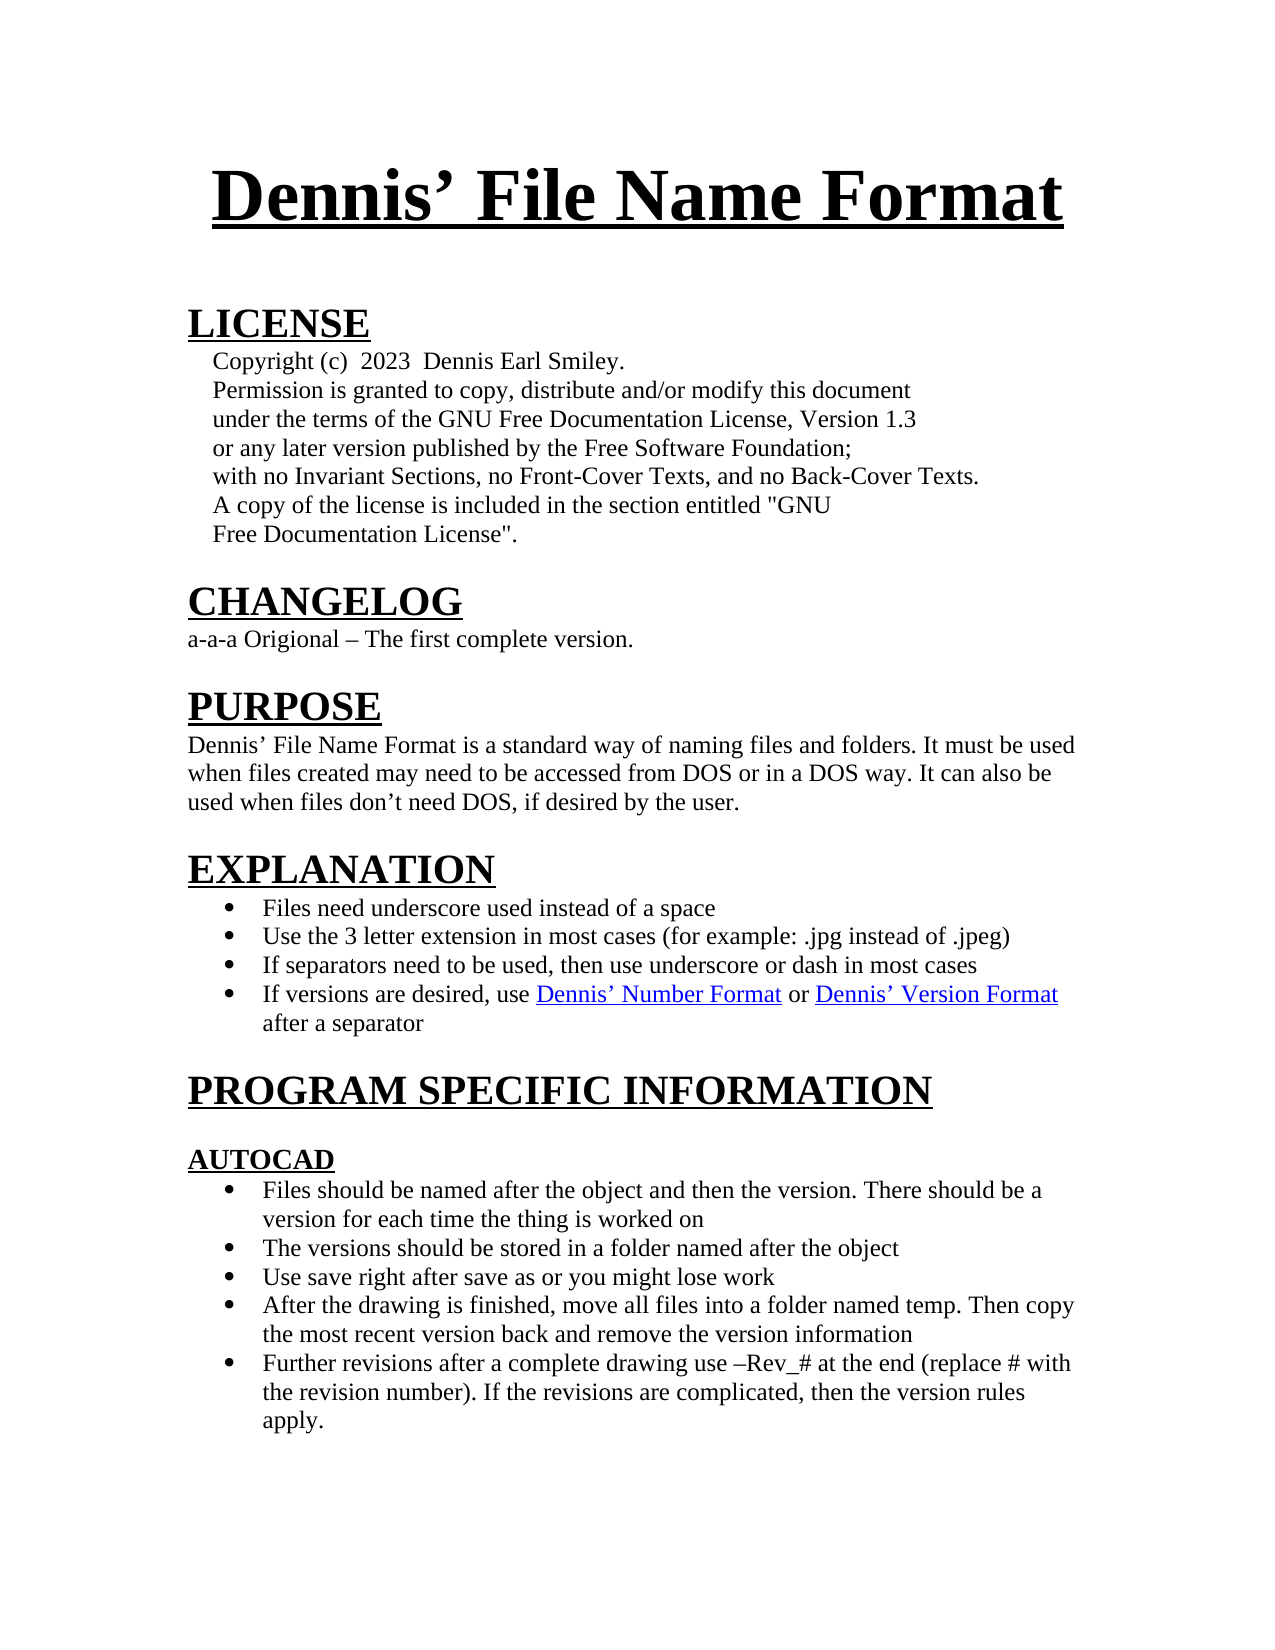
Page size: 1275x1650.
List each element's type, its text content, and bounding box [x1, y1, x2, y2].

text LICENSE [187, 298, 1087, 346]
text Free Documentation License". [187, 519, 1087, 548]
list Use the 3 letter extension in most cases (for example: .jpg instead of .jpeg) [225, 921, 1087, 950]
list Files need underscore used instead of a space [225, 893, 1087, 921]
list If separators need to be used, then use underscore or dash in most cases [225, 950, 1087, 979]
text Dennis’ File Name Format is a standard way of naming files and folders. It must be used when files created may need to be accessed from DOS or in a DOS way. It can also be used when files don’t need DOS, if desired by the user. [187, 730, 1087, 816]
text Permission is granted to copy, distribute and/or modify this document [187, 375, 1087, 404]
list Further revisions after a complete drawing use –Rev_# at the end (replace # with the revision number). If the revisions are complicated, then the version rules apply. [225, 1348, 1087, 1434]
list After the drawing is finished, move all files into a folder named temp. Then copy the most recent version back and remove the version information [225, 1290, 1087, 1348]
text a-a-a Origional – The first complete version. [187, 624, 1087, 653]
text or any later version published by the Free Software Foundation; [187, 433, 1087, 461]
text CHANGELOG [187, 576, 1087, 624]
text PROGRAM SPECIFIC INFORMATION [187, 1065, 1087, 1113]
list The versions should be stored in a folder named after the object [225, 1233, 1087, 1262]
text A copy of the license is included in the section entitled "GNU [187, 490, 1087, 519]
text EXPLANATION [187, 845, 1087, 893]
text AUTOCAD [187, 1142, 1087, 1175]
text Dennis’ File Name Format [187, 150, 1087, 236]
list Use save right after save as or you might lose work [225, 1262, 1087, 1290]
text with no Invariant Sections, no Front-Cover Texts, and no Back-Cover Texts. [187, 461, 1087, 490]
list Files should be named after the object and then the version. There should be a version for each time the thing is worked on [225, 1175, 1087, 1233]
text under the terms of the GNU Free Documentation License, Version 1.3 [187, 404, 1087, 433]
text PURPOSE [187, 682, 1087, 730]
text Copyright (c) 2023 Dennis Earl Smiley. [187, 346, 1087, 375]
list If versions are desired, use Dennis’ Number Format or Dennis’ Version Format after a separator [225, 979, 1087, 1036]
